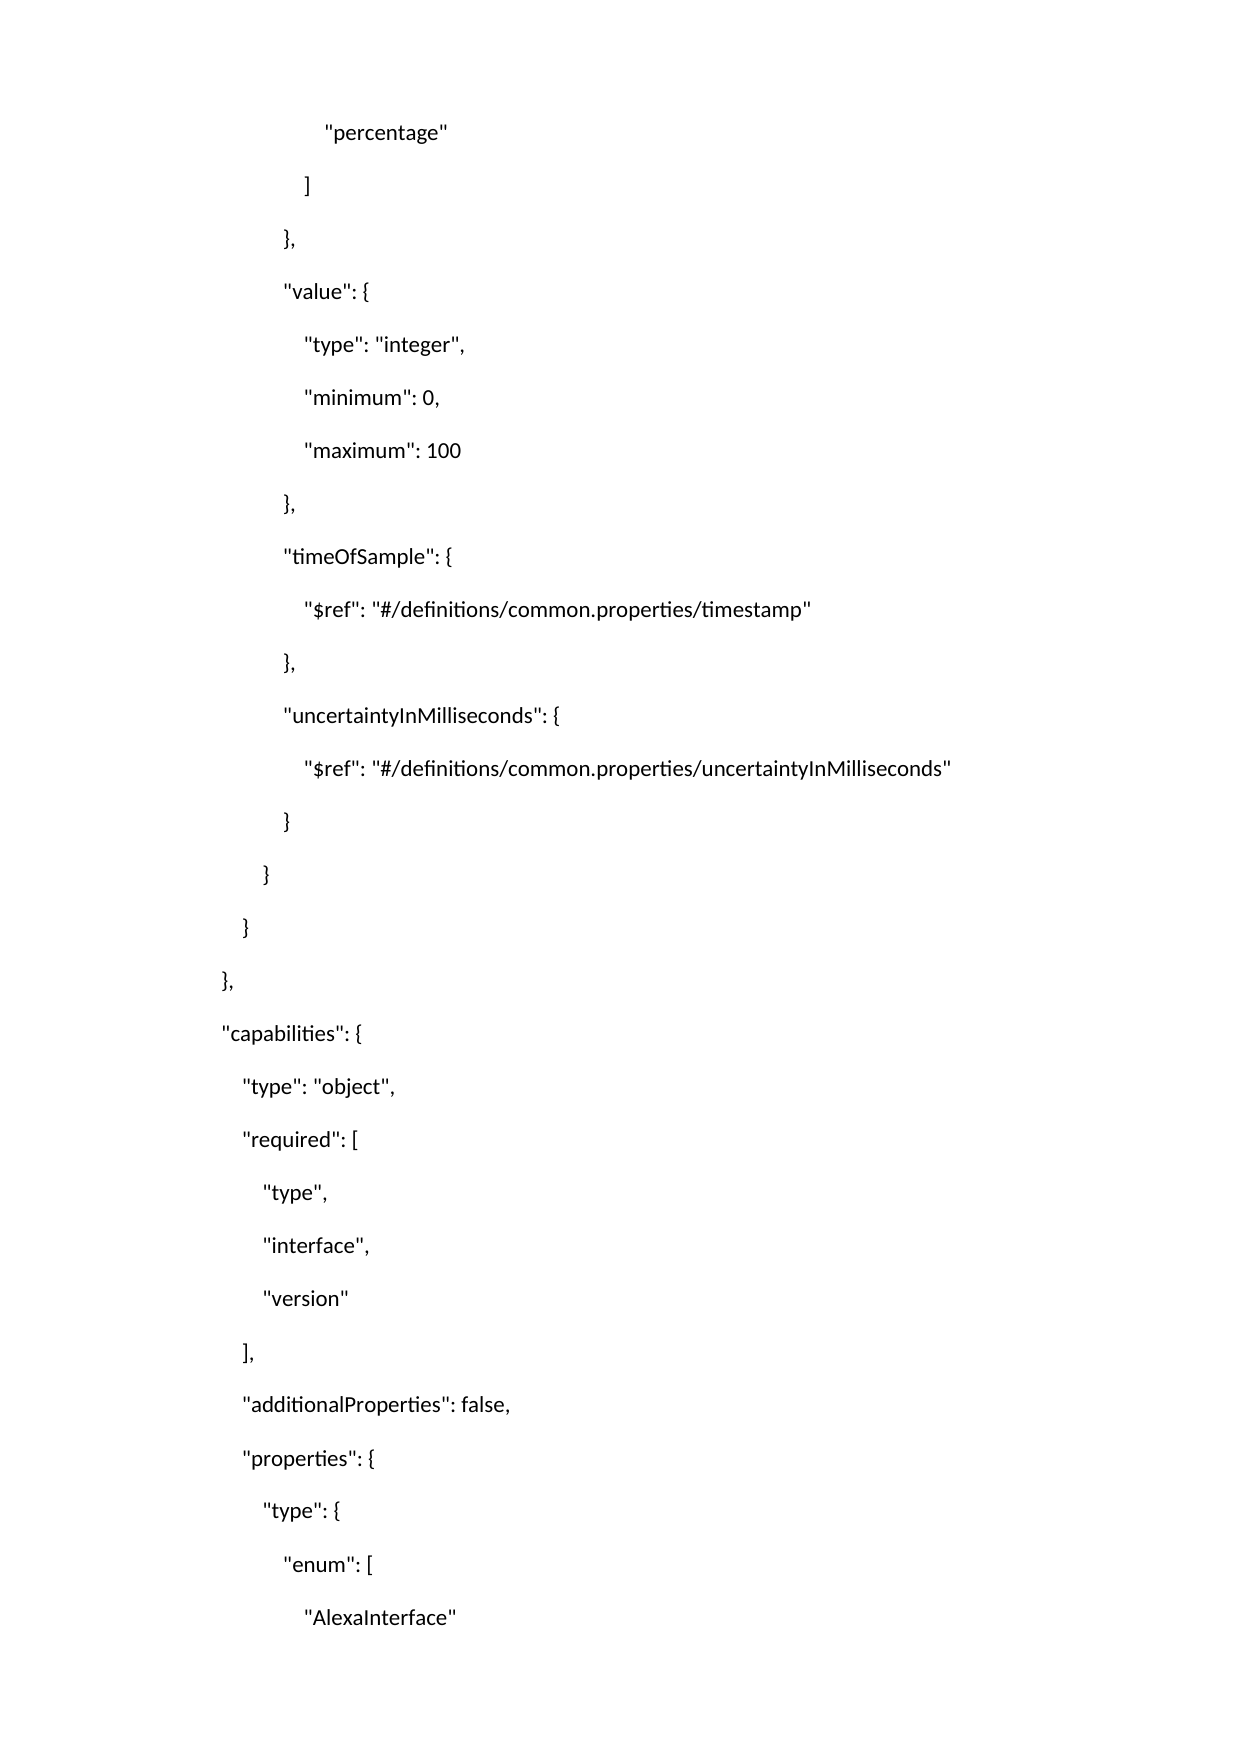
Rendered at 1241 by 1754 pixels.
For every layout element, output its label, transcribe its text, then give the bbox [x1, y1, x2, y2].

text }, [118, 224, 1122, 252]
text "type": "integer", [118, 330, 1122, 358]
text "type", [118, 1178, 1122, 1207]
text "$ref": "#/definitions/common.properties/timestamp" [118, 595, 1122, 623]
text }, [118, 648, 1122, 676]
text "required": [ [118, 1126, 1122, 1153]
text "maximum": 100 [118, 436, 1122, 464]
text "AlexaInterface" [118, 1603, 1122, 1631]
text "uncertaintyInMilliseconds": { [118, 701, 1122, 729]
text }, [118, 489, 1122, 517]
text "value": { [118, 277, 1122, 305]
text "version" [118, 1284, 1122, 1313]
text "percentage" [118, 118, 1122, 146]
text "timeOfSample": { [118, 542, 1122, 570]
text }, [118, 966, 1122, 994]
text "enum": [ [118, 1550, 1122, 1578]
text ] [118, 171, 1122, 199]
text ], [118, 1338, 1122, 1366]
text "minimum": 0, [118, 383, 1122, 411]
text "$ref": "#/definitions/common.properties/uncertaintyInMilliseconds" [118, 754, 1122, 782]
text "additionalProperties": false, [118, 1391, 1122, 1419]
text "type": { [118, 1497, 1122, 1525]
text "interface", [118, 1232, 1122, 1259]
text "type": "object", [118, 1072, 1122, 1101]
text } [118, 860, 1122, 888]
text } [118, 807, 1122, 835]
text "properties": { [118, 1444, 1122, 1472]
text } [118, 913, 1122, 941]
text "capabilities": { [118, 1019, 1122, 1047]
